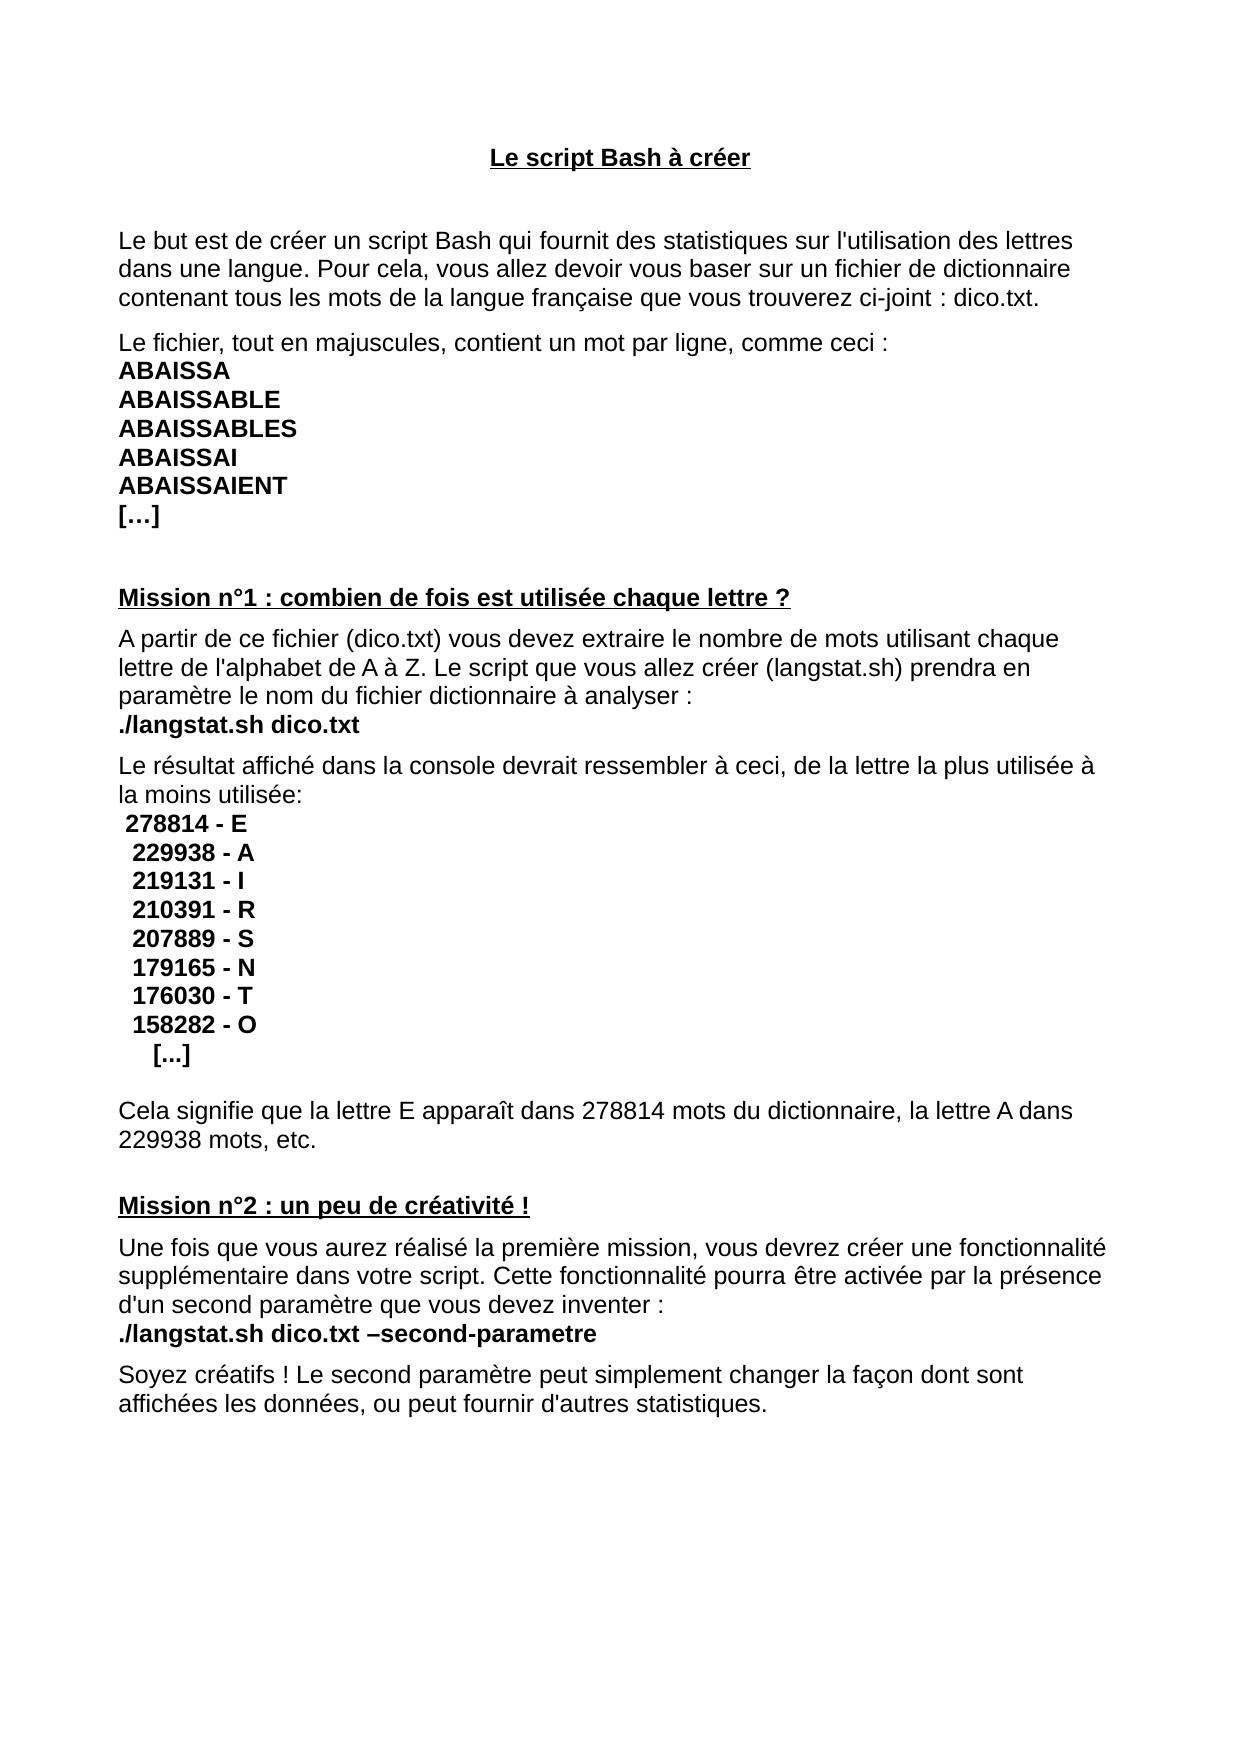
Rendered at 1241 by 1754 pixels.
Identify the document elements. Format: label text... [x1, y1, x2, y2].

text Le résultat affiché dans la console devrait ressembler à ceci, de la lettre la plus utilisée à la moins utilisée: 278814 - E [118, 751, 1122, 837]
text ABAISSAI [118, 442, 1122, 471]
text Soyez créatifs ! Le second paramètre peut simplement changer la façon dont sont affichées les données, ou peut fournir d'autres statistiques. [118, 1360, 1122, 1417]
text [...] [118, 1039, 1122, 1067]
subtitle Mission n°2 : un peu de créativité ! [118, 1191, 1122, 1220]
text 207889 - S [118, 924, 1122, 952]
subtitle Le script Bash à créer [118, 143, 1122, 172]
text 219131 - I [118, 866, 1122, 895]
text ABAISSAIENT [118, 471, 1122, 500]
text Le but est de créer un script Bash qui fournit des statistiques sur l'utilisation des lettres dans une langue. Pour cela, vous allez devoir vous baser sur un fichier de dictionnaire contenant tous les mots de la langue française que vous trouverez ci-joint : dico.txt. [118, 226, 1122, 312]
text 179165 - N [118, 952, 1122, 981]
text A partir de ce fichier (dico.txt) vous devez extraire le nombre de mots utilisant chaque lettre de l'alphabet de A à Z. Le script que vous allez créer (langstat.sh) prendra en paramètre le nom du fichier dictionnaire à analyser : ./langstat.sh dico.txt [118, 624, 1122, 739]
subtitle Mission n°1 : combien de fois est utilisée chaque lettre ? [118, 582, 1122, 611]
text 210391 - R [118, 895, 1122, 924]
text 158282 - O [118, 1010, 1122, 1039]
text ABAISSABLE [118, 385, 1122, 414]
text […] [118, 500, 1122, 529]
text Une fois que vous aurez réalisé la première mission, vous devrez créer une fonctionnalité supplémentaire dans votre script. Cette fonctionnalité pourra être activée par la présence d'un second paramètre que vous devez inventer : ./langstat.sh dico.txt –second-parametre [118, 1232, 1122, 1347]
text 229938 - A [118, 837, 1122, 866]
text 176030 - T [118, 981, 1122, 1010]
text ABAISSABLES [118, 414, 1122, 442]
text Cela signifie que la lettre E apparaît dans 278814 mots du dictionnaire, la lettre A dans 229938 mots, etc. [118, 1096, 1122, 1154]
text Le fichier, tout en majuscules, contient un mot par ligne, comme ceci : ABAISSA [118, 327, 1122, 385]
